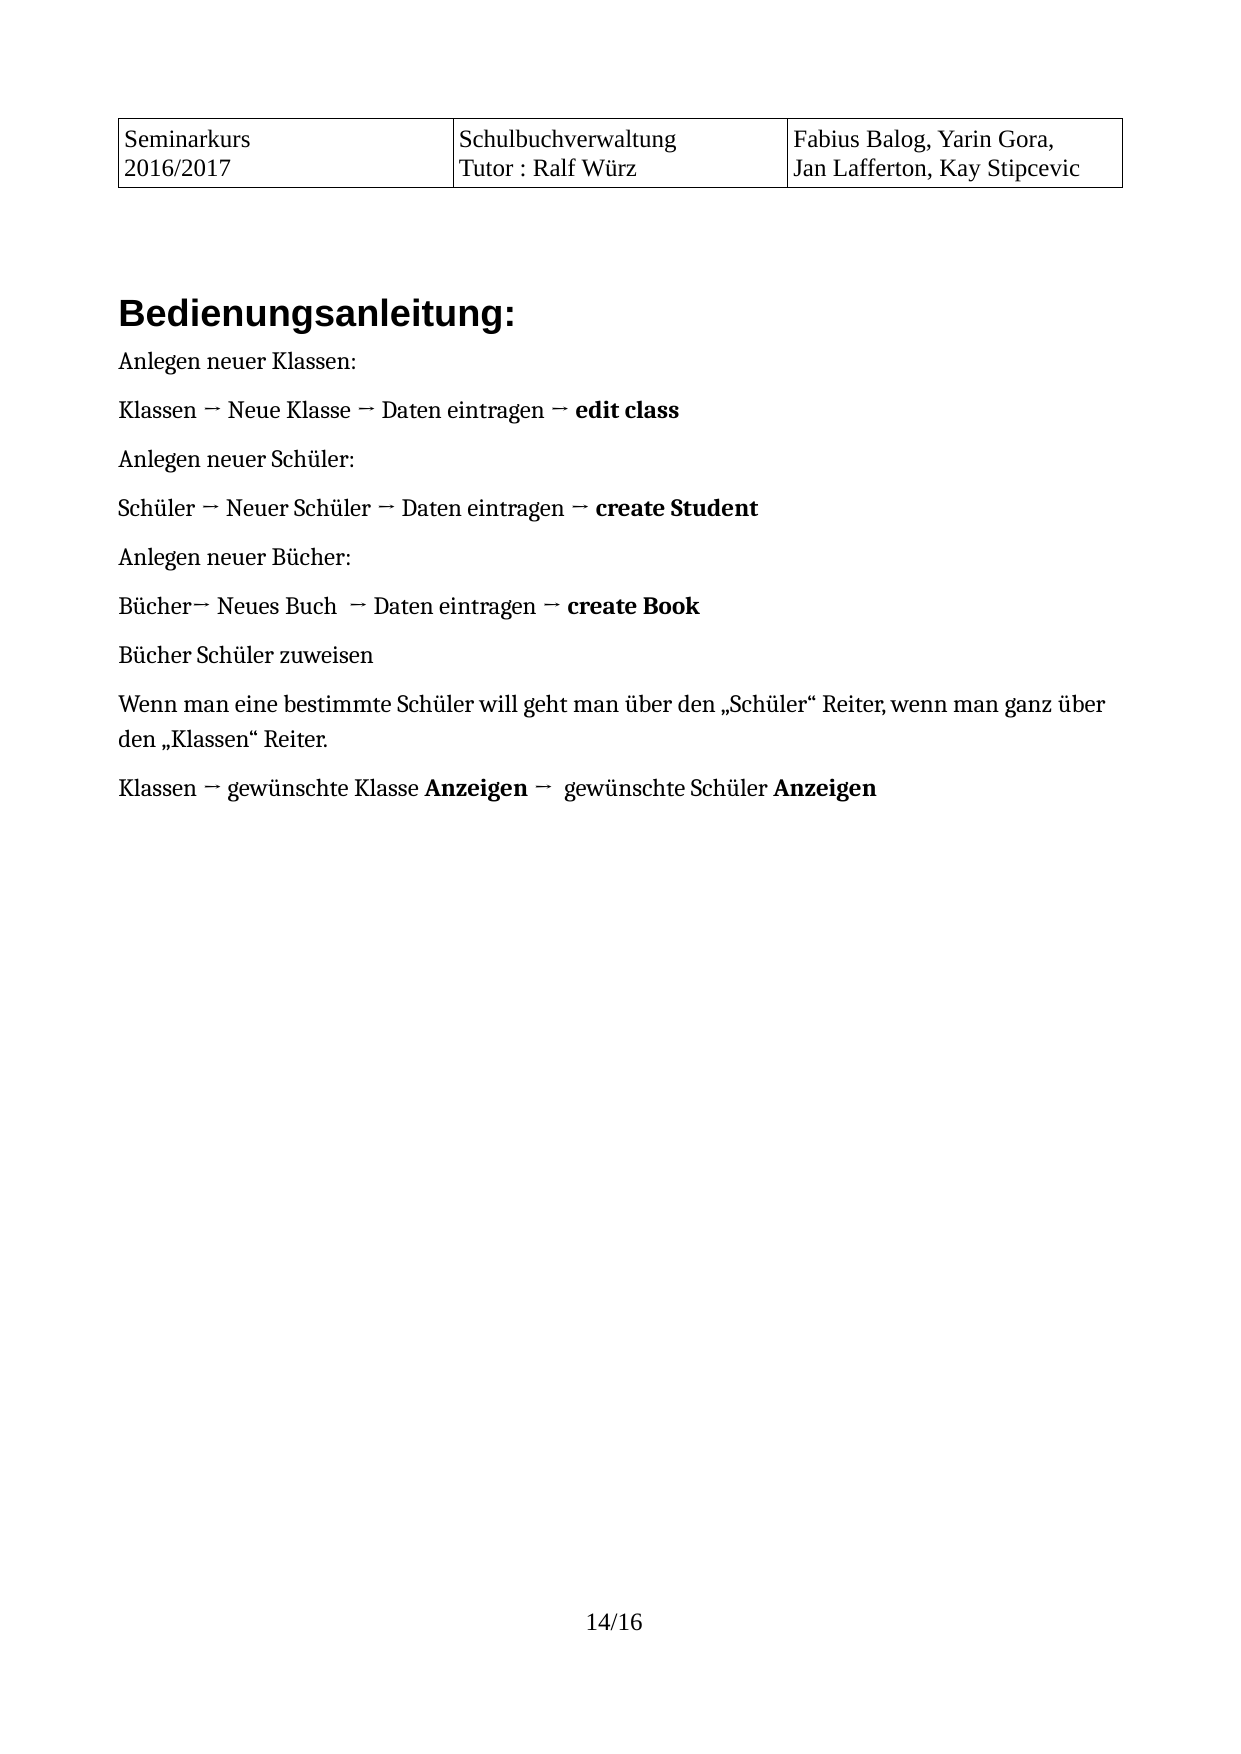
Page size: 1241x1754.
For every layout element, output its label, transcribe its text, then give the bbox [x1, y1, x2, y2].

text Anlegen neuer Klassen: [118, 347, 1122, 376]
subtitle Bedienungsanleitung: [118, 291, 1122, 334]
text Bücher Schüler zuweisen [118, 641, 1122, 670]
text Anlegen neuer Schüler: [118, 445, 1122, 474]
text Klassen → gewünschte Klasse Anzeigen → gewünschte Schüler Anzeigen [118, 774, 1122, 803]
text Wenn man eine bestimmte Schüler will geht man über den „Schüler“ Reiter, wenn man ganz über den „Klassen“ Reiter. [118, 690, 1122, 754]
text Anlegen neuer Bücher: [118, 543, 1122, 572]
text Klassen → Neue Klasse → Daten eintragen → edit class [118, 396, 1122, 425]
text Bücher→ Neues Buch → Daten eintragen → create Book [118, 592, 1122, 621]
text Schüler → Neuer Schüler → Daten eintragen → create Student [118, 494, 1122, 523]
